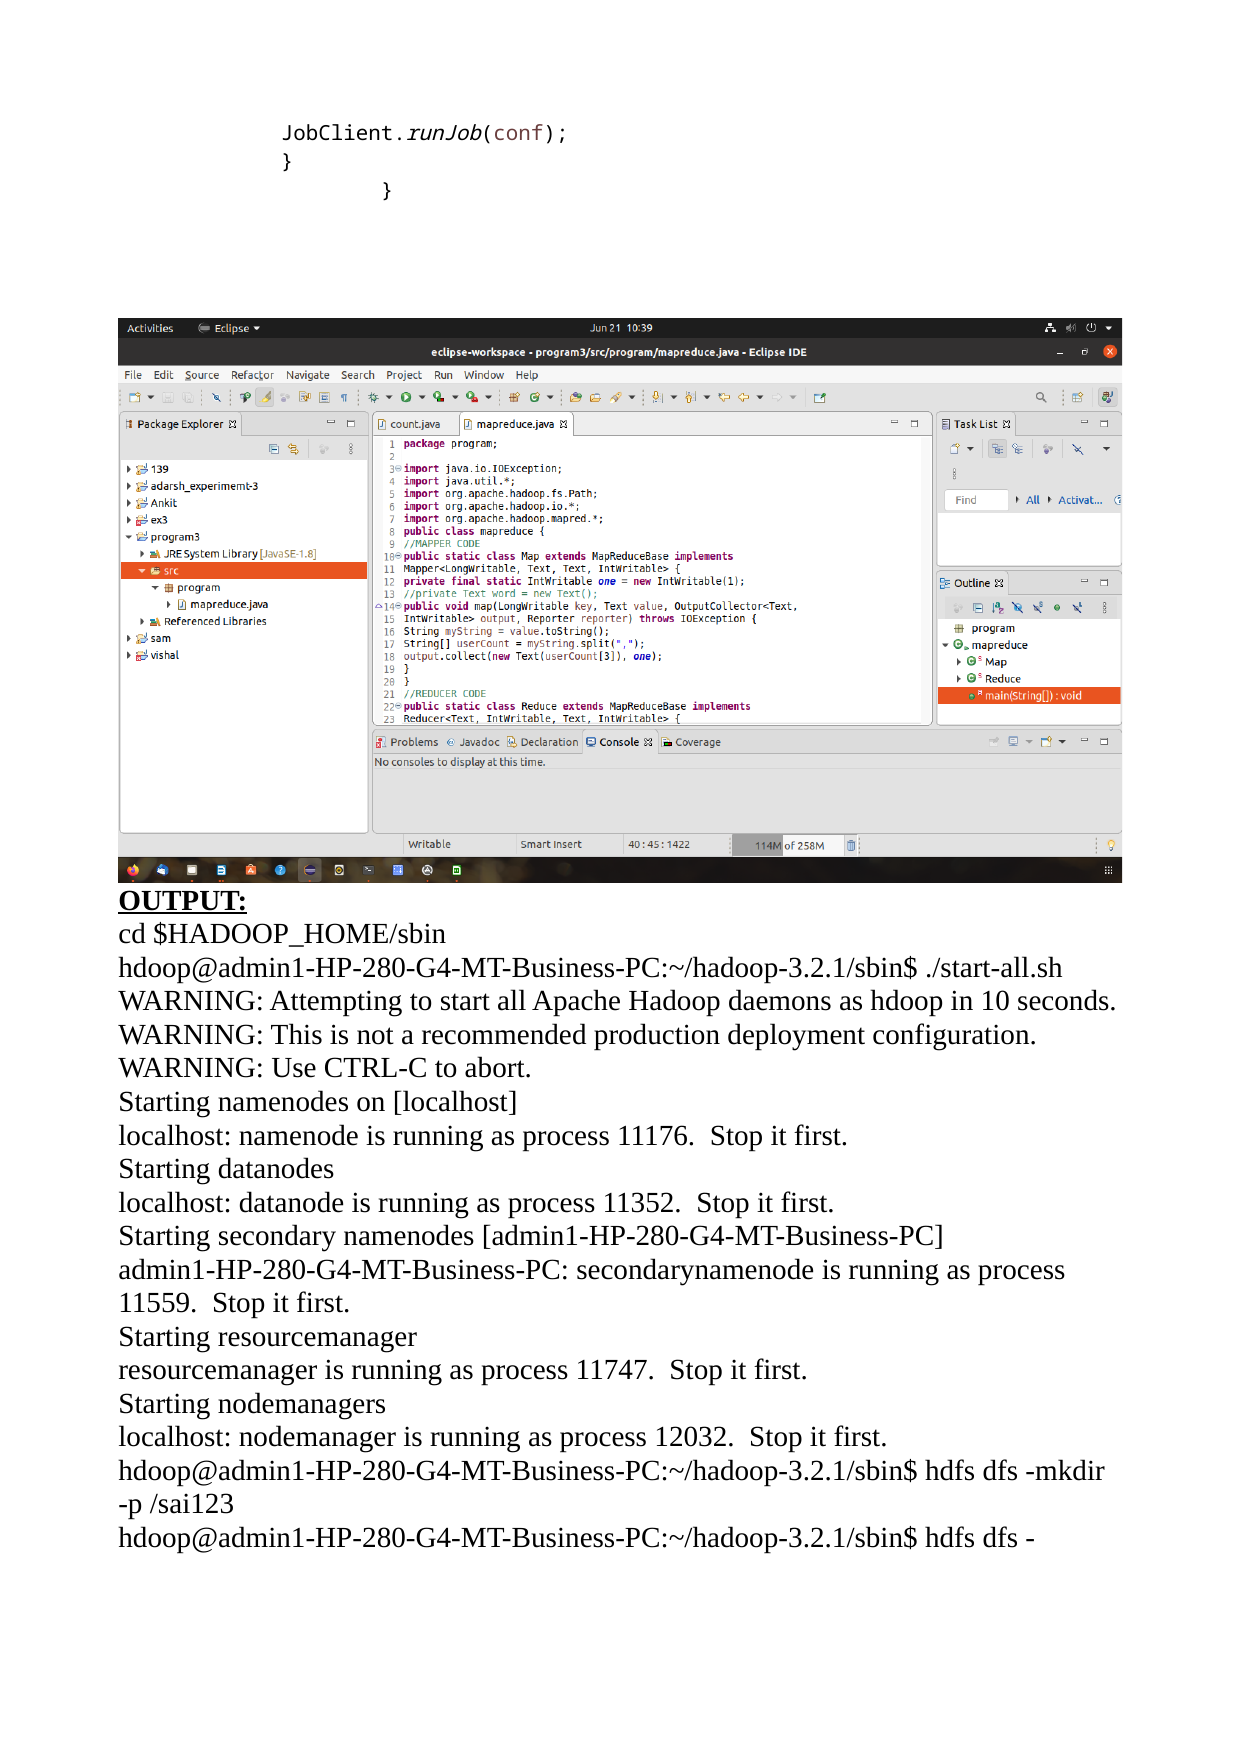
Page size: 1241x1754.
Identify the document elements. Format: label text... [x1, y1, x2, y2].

text Starting datanodes [118, 1151, 1122, 1185]
text hdoop@admin1-HP-280-G4-MT-Business-PC:~/hadoop-3.2.1/sbin$ hdfs dfs -mkdir -p /sai123 [118, 1453, 1122, 1520]
text } [118, 147, 1122, 175]
text Starting namenodes on [localhost] [118, 1084, 1122, 1118]
text admin1-HP-280-G4-MT-Business-PC: secondarynamenode is running as process 11559. Stop it first. [118, 1252, 1122, 1319]
text localhost: namenode is running as process 11176. Stop it first. [118, 1118, 1122, 1151]
text hdoop@admin1-HP-280-G4-MT-Business-PC:~/hadoop-3.2.1/sbin$ ./start-all.sh [118, 950, 1122, 983]
text localhost: datanode is running as process 11352. Stop it first. [118, 1185, 1122, 1218]
text hdoop@admin1-HP-280-G4-MT-Business-PC:~/hadoop-3.2.1/sbin$ hdfs dfs - [118, 1520, 1122, 1554]
text WARNING: Use CTRL-C to abort. [118, 1051, 1122, 1084]
text JobClient.runJob(conf); [118, 118, 1122, 147]
text OUTPUT: [118, 883, 1122, 916]
text Starting resourcemanager [118, 1319, 1122, 1352]
text localhost: nodemanager is running as process 12032. Stop it first. [118, 1419, 1122, 1453]
picture [118, 318, 1123, 883]
text WARNING: Attempting to start all Apache Hadoop daemons as hdoop in 10 seconds. [118, 983, 1122, 1017]
text WARNING: This is not a recommended production deployment configuration. [118, 1017, 1122, 1051]
text cd $HADOOP_HOME/sbin [118, 916, 1122, 950]
text Starting nodemanagers [118, 1386, 1122, 1419]
text resourcemanager is running as process 11747. Stop it first. [118, 1352, 1122, 1386]
text } [118, 175, 1122, 203]
text Starting secondary namenodes [admin1-HP-280-G4-MT-Business-PC] [118, 1218, 1122, 1252]
